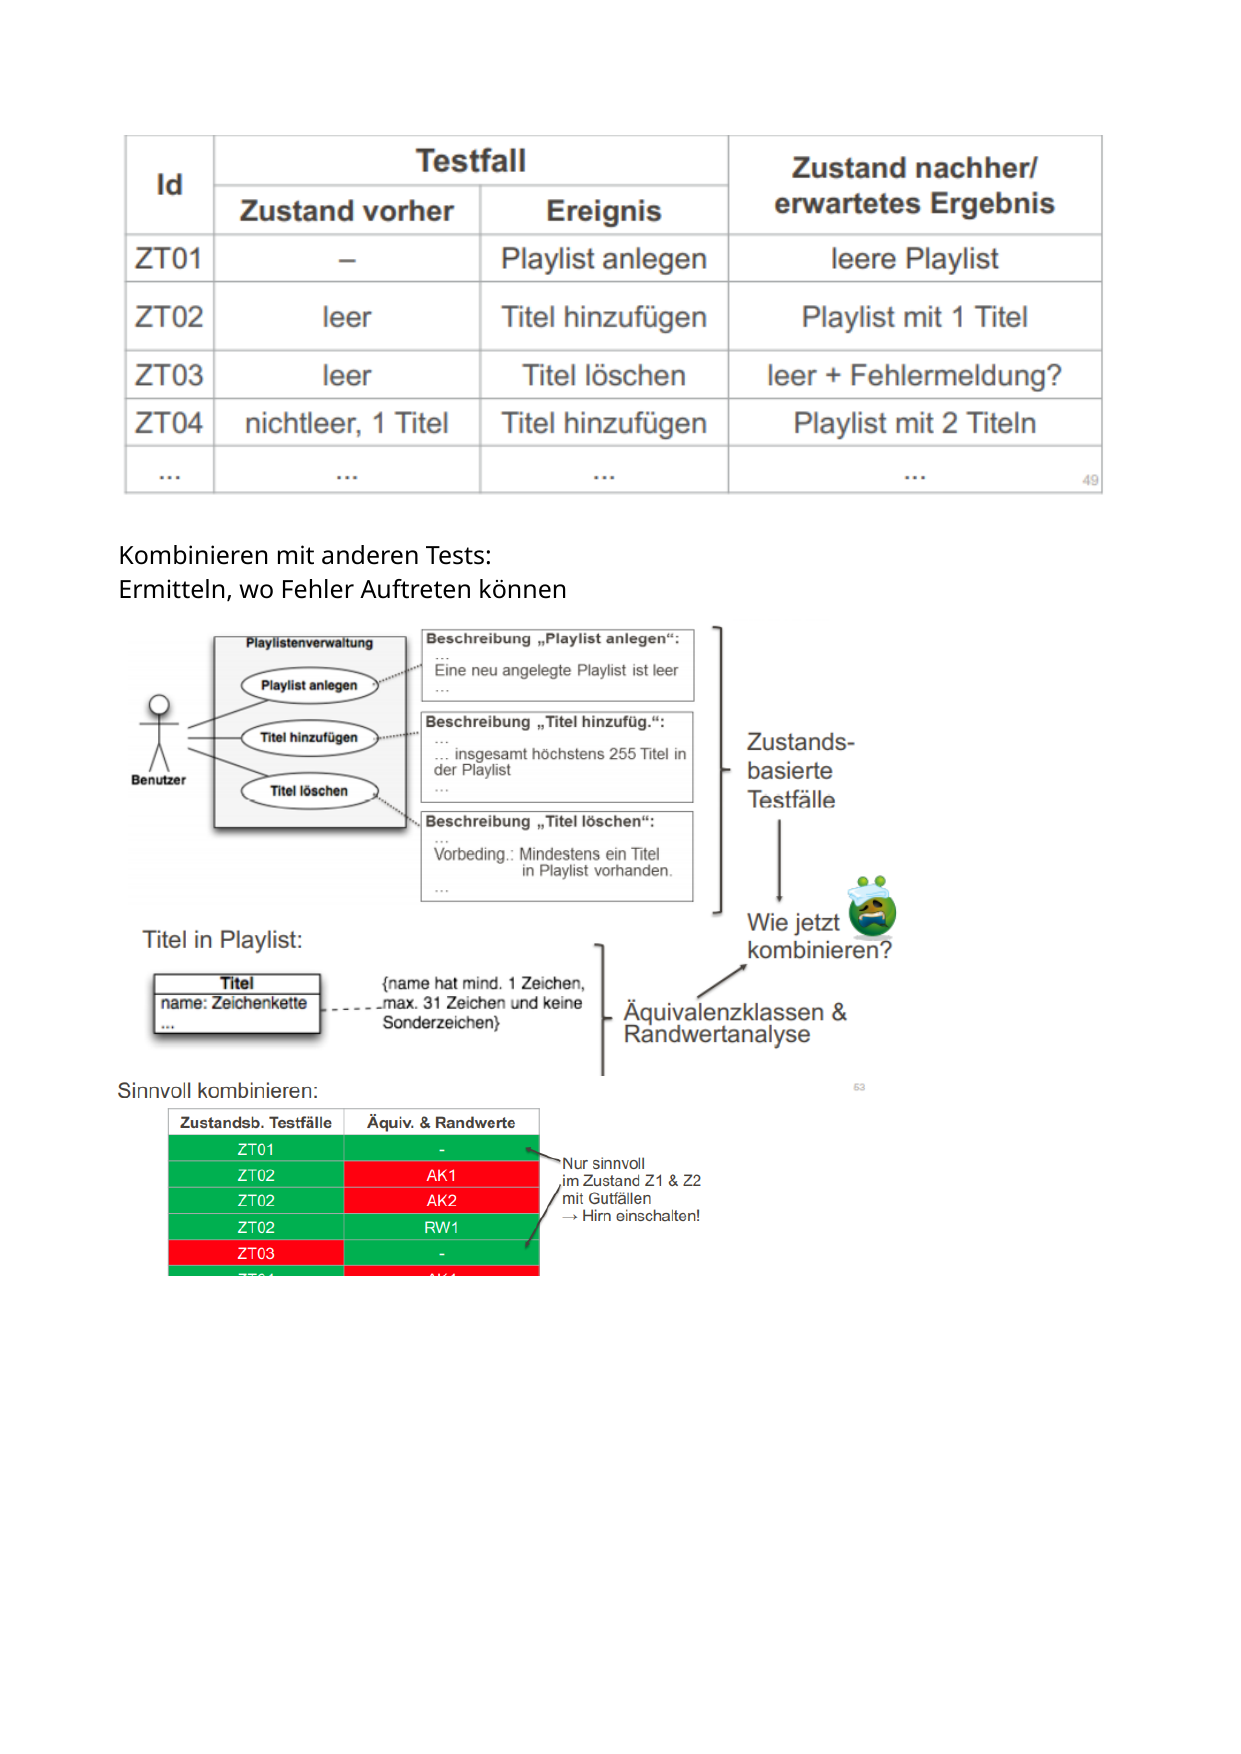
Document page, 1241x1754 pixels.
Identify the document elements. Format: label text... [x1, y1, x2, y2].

picture [118, 135, 1123, 504]
text Ermitteln, wo Fehler Auftreten können [118, 572, 1122, 606]
picture [116, 619, 903, 1276]
text Kombinieren mit anderen Tests: [118, 538, 1122, 572]
